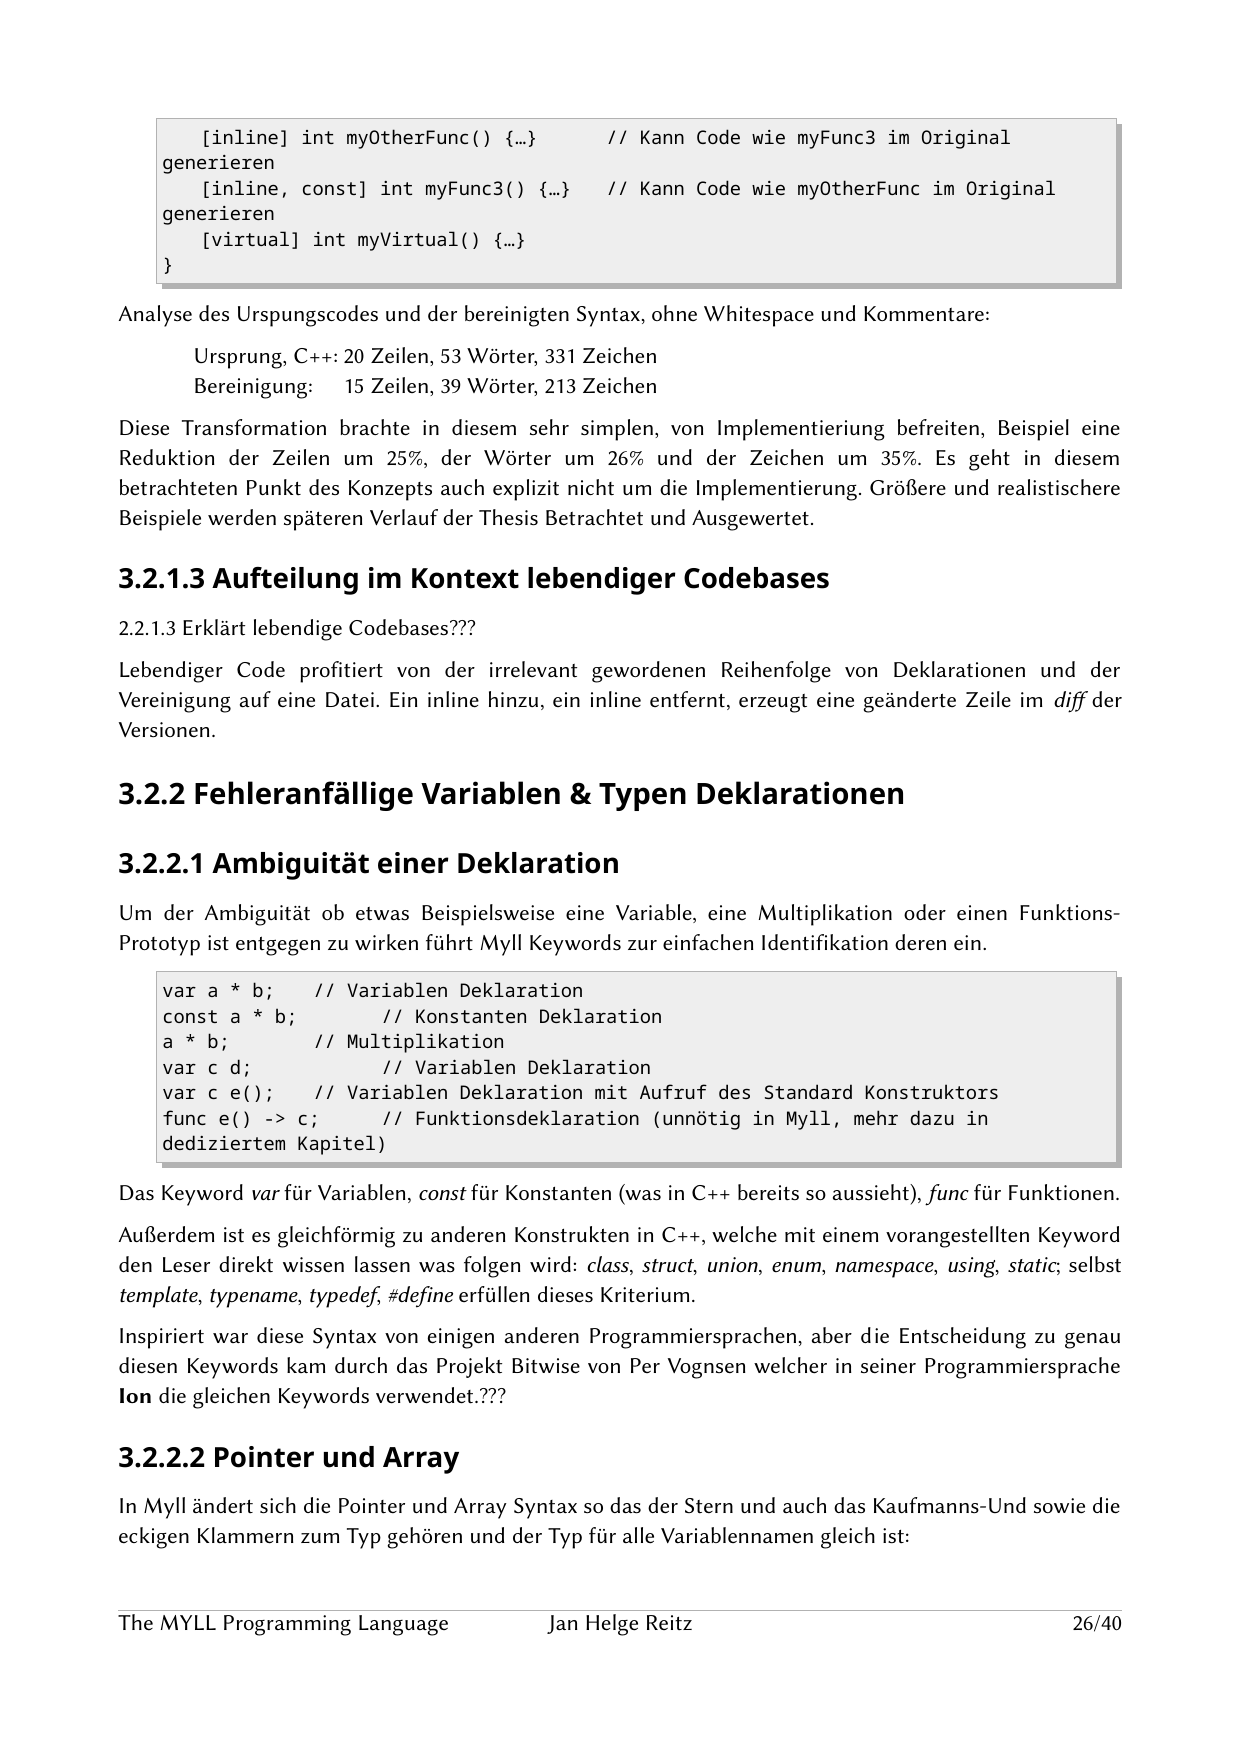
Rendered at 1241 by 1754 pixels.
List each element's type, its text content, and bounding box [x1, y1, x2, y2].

text Lebendiger Code profitiert von der irrelevant gewordenen Reihenfolge von Deklarationen und der Vereinigung auf eine Datei. Ein inline hinzu, ein inline entfernt, erzeugt eine geänderte Zeile im diff der Versionen. [118, 656, 1122, 743]
text Um der Ambiguität ob etwas Beispielsweise eine Variable, eine Multiplikation oder einen Funktions-Prototyp ist entgegen zu wirken führt Myll Keywords zur einfachen Identifikation deren ein. [118, 899, 1122, 956]
text Diese Transformation brachte in diesem sehr simplen, von Implementieriung befreiten, Beispiel eine Reduktion der Zeilen um 25%, der Wörter um 26% und der Zeichen um 35%. Es geht in diesem betrachteten Punkt des Konzepts auch explizit nicht um die Implementierung. Größere und realistischere Beispiele werden späteren Verlauf der Thesis Betrachtet und Ausgewertet. [118, 414, 1122, 531]
text [inline] int myOtherFunc() {…} // Kann Code wie myFunc3 im Original generieren [157, 119, 1116, 169]
text var c d; // Variablen Deklaration [157, 1048, 1116, 1073]
text [inline, const] int myFunc3() {…} // Kann Code wie myOtherFunc im Original generieren [157, 169, 1116, 220]
text func e() -> c; // Funktionsdeklaration (unnötig in Myll, mehr dazu in dediziertem Kapitel) [157, 1099, 1116, 1162]
subtitle Aufteilung im Kontext lebendiger Codebases [118, 559, 1122, 597]
text Das Keyword var für Variablen, const für Konstanten (was in C++ bereits so aussieht), func für Funktionen. [118, 1180, 1122, 1206]
text a * b; // Multiplikation [157, 1022, 1116, 1048]
text const a * b; // Konstanten Deklaration [157, 997, 1116, 1022]
text [virtual] int myVirtual() {…} [157, 220, 1116, 246]
subtitle Ambiguität einer Deklaration [118, 844, 1122, 881]
text Inspiriert war diese Syntax von einigen anderen Programmiersprachen, aber die Entscheidung zu genau diesen Keywords kam durch das Projekt Bitwise von Per Vognsen welcher in seiner Programmiersprache Ion die gleichen Keywords verwendet.??? [118, 1323, 1122, 1409]
subtitle Fehleranfällige Variablen & Typen Deklarationen [118, 773, 1122, 813]
text Ursprung, C++: 20 Zeilen, 53 Wörter, 331 Zeichen Bereinigung: 15 Zeilen, 39 Wörter, 213 Zeichen [193, 343, 1122, 399]
text Analyse des Urspungscodes und der bereinigten Syntax, ohne Whitespace und Kommentare: [118, 301, 1122, 327]
text In Myll ändert sich die Pointer und Array Syntax so das der Stern und auch das Kaufmanns-Und sowie die eckigen Klammern zum Typ gehören und der Typ für alle Variablennamen gleich ist: [118, 1493, 1122, 1549]
text } [157, 246, 1116, 283]
text var c e(); // Variablen Deklaration mit Aufruf des Standard Konstruktors [157, 1073, 1116, 1099]
subtitle Pointer und Array [118, 1438, 1122, 1475]
text var a * b; // Variablen Deklaration [157, 972, 1116, 997]
text 2.2.1.3 Erklärt lebendige Codebases??? [118, 615, 1122, 641]
text Außerdem ist es gleichförmig zu anderen Konstrukten in C++, welche mit einem vorangestellten Keyword den Leser direkt wissen lassen was folgen wird: class, struct, union, enum, namespace, using, static; selbst template, typename, typedef, #define erfüllen dieses Kriterium. [118, 1222, 1122, 1308]
